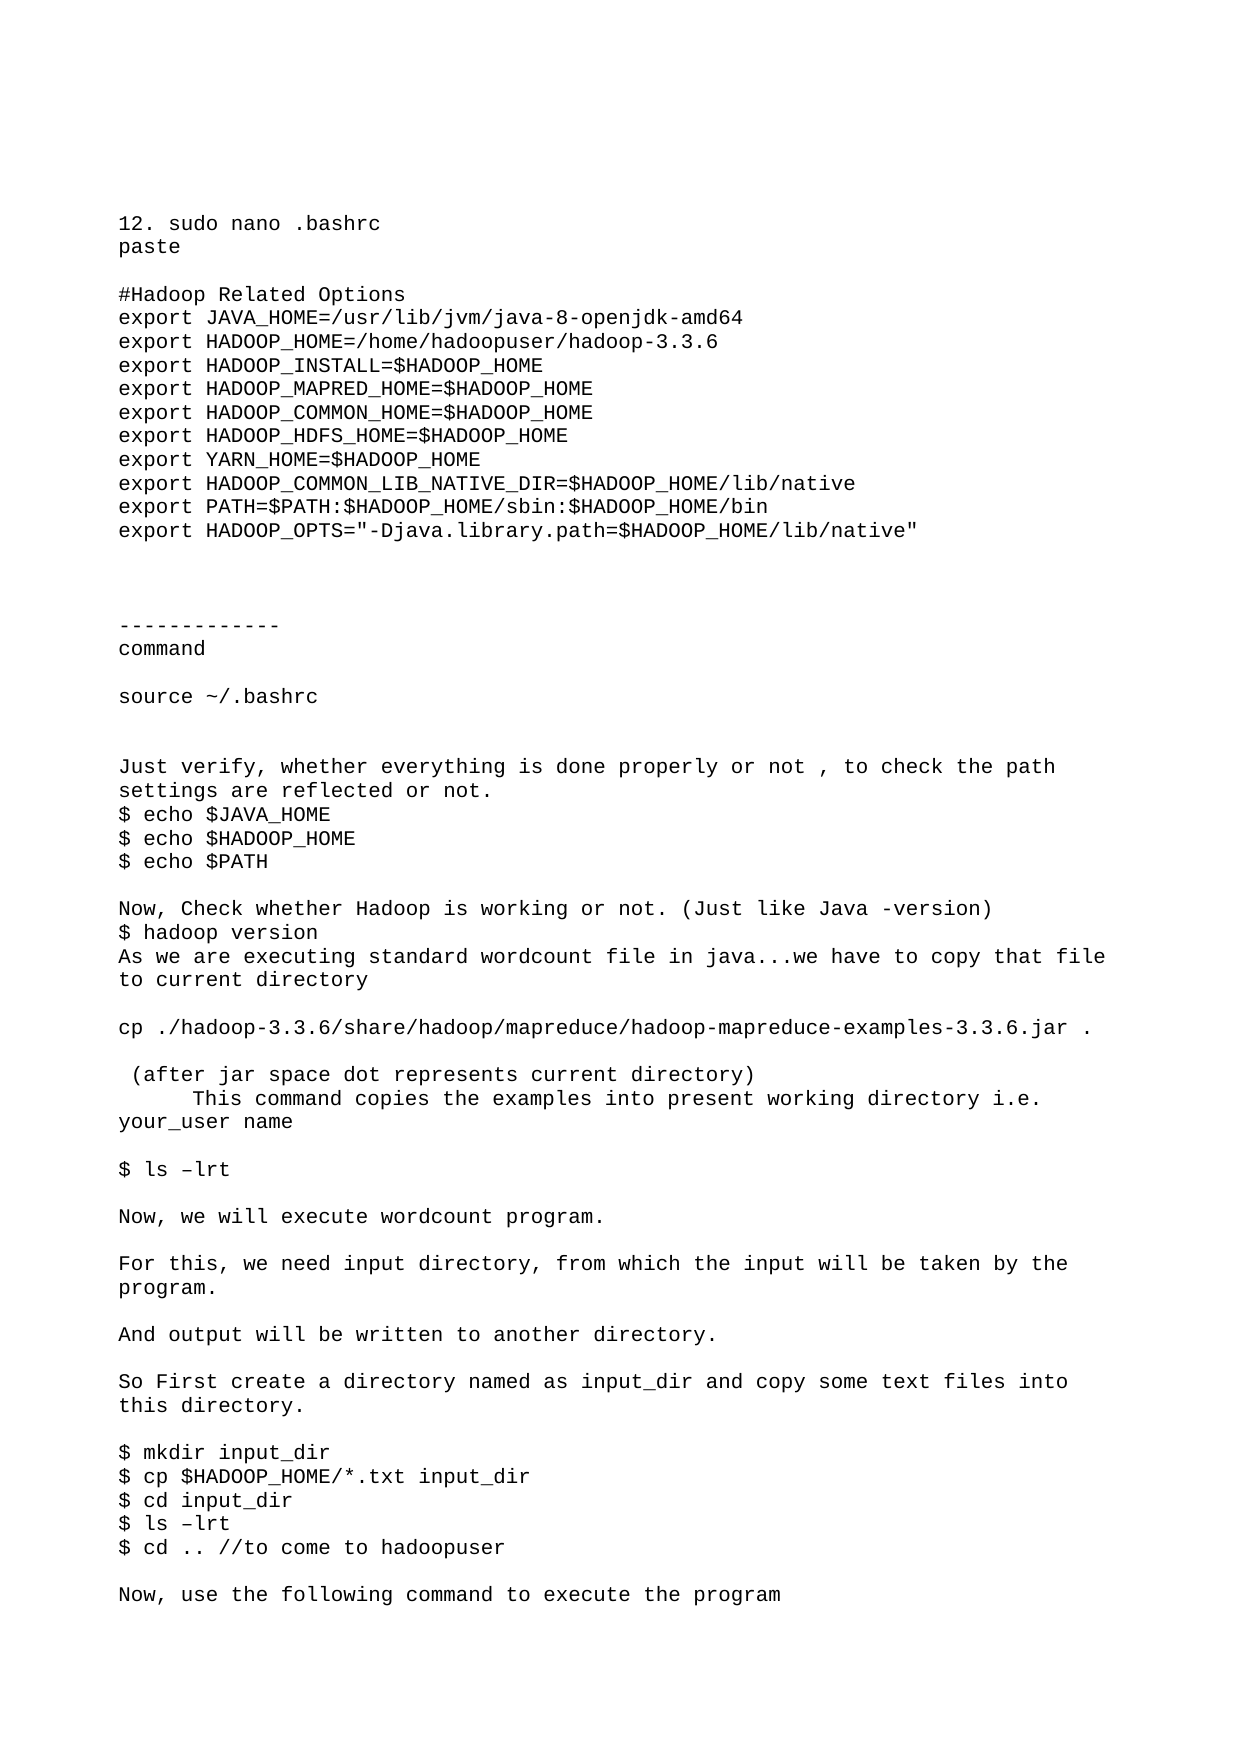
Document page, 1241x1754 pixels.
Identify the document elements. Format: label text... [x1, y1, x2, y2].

text export HADOOP_COMMON_HOME=$HADOOP_HOME [118, 402, 1122, 426]
text $ ls –lrt [118, 1158, 1122, 1182]
text export HADOOP_COMMON_LIB_NATIVE_DIR=$HADOOP_HOME/lib/native [118, 473, 1122, 496]
text $ mkdir input_dir [118, 1442, 1122, 1466]
text export JAVA_HOME=/usr/lib/jvm/java-8-openjdk-amd64 [118, 307, 1122, 331]
text This command copies the examples into present working directory i.e. your_user name [118, 1088, 1122, 1135]
text ------------- [118, 615, 1122, 638]
text $ cp $HADOOP_HOME/*.txt input_dir [118, 1466, 1122, 1489]
text Just verify, whether everything is done properly or not , to check the path settings are reflected or not. [118, 757, 1122, 804]
text export HADOOP_MAPRED_HOME=$HADOOP_HOME [118, 378, 1122, 402]
text Now, we will execute wordcount program. [118, 1206, 1122, 1229]
text export YARN_HOME=$HADOOP_HOME [118, 449, 1122, 473]
text export HADOOP_OPTS="-Djava.library.path=$HADOOP_HOME/lib/native" [118, 520, 1122, 544]
text (after jar space dot represents current directory) [118, 1064, 1122, 1088]
text Now, Check whether Hadoop is working or not. (Just like Java -version) [118, 898, 1122, 922]
text paste [118, 236, 1122, 260]
text $ cd .. //to come to hadoopuser [118, 1537, 1122, 1561]
text As we are executing standard wordcount file in java...we have to copy that file to current directory [118, 946, 1122, 993]
text $ echo $HADOOP_HOME [118, 827, 1122, 851]
text $ hadoop version [118, 922, 1122, 946]
text $ echo $PATH [118, 851, 1122, 875]
text Now, use the following command to execute the program [118, 1584, 1122, 1608]
text $ echo $JAVA_HOME [118, 804, 1122, 827]
text export PATH=$PATH:$HADOOP_HOME/sbin:$HADOOP_HOME/bin [118, 496, 1122, 520]
text export HADOOP_INSTALL=$HADOOP_HOME [118, 354, 1122, 378]
text #Hadoop Related Options [118, 284, 1122, 307]
text $ ls –lrt [118, 1513, 1122, 1537]
text export HADOOP_HOME=/home/hadoopuser/hadoop-3.3.6 [118, 331, 1122, 354]
text $ cd input_dir [118, 1489, 1122, 1513]
text command [118, 638, 1122, 662]
text cp ./hadoop-3.3.6/share/hadoop/mapreduce/hadoop-mapreduce-examples-3.3.6.jar . [118, 1017, 1122, 1040]
text export HADOOP_HDFS_HOME=$HADOOP_HOME [118, 426, 1122, 449]
text source ~/.bashrc [118, 686, 1122, 709]
text For this, we need input directory, from which the input will be taken by the program. [118, 1253, 1122, 1300]
text And output will be written to another directory. [118, 1324, 1122, 1348]
text So First create a directory named as input_dir and copy some text files into this directory. [118, 1371, 1122, 1419]
text 12. sudo nano .bashrc [118, 213, 1122, 236]
